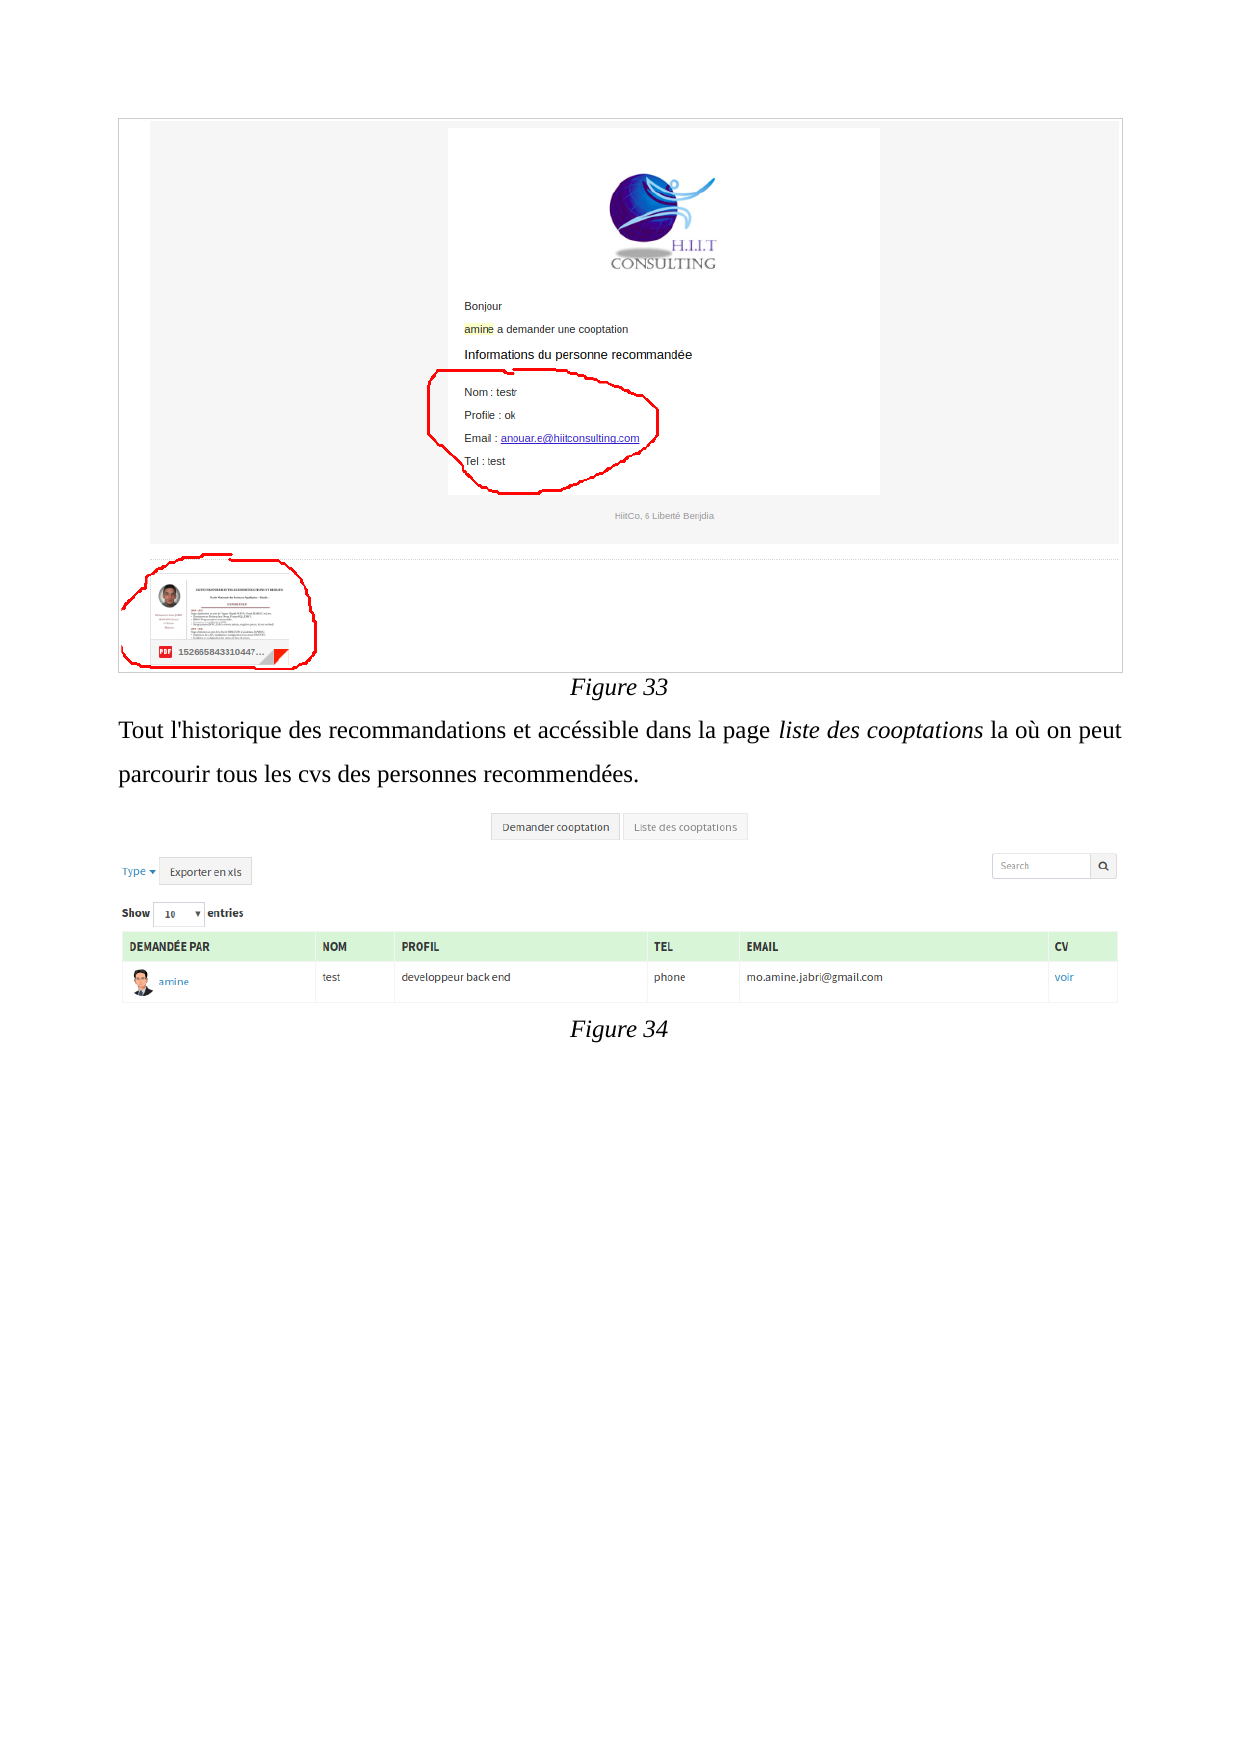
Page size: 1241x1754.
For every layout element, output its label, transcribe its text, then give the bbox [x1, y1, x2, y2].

picture [118, 810, 1123, 1014]
text Figure 34 [118, 1014, 1122, 1042]
text Figure 33 [118, 673, 1122, 701]
picture [121, 121, 1119, 670]
text [119, 119, 1122, 672]
text Tout l'historique des recommandations et accéssible dans la page liste des cooptations la où on peut parcourir tous les cvs des personnes recommendées. [118, 701, 1122, 787]
